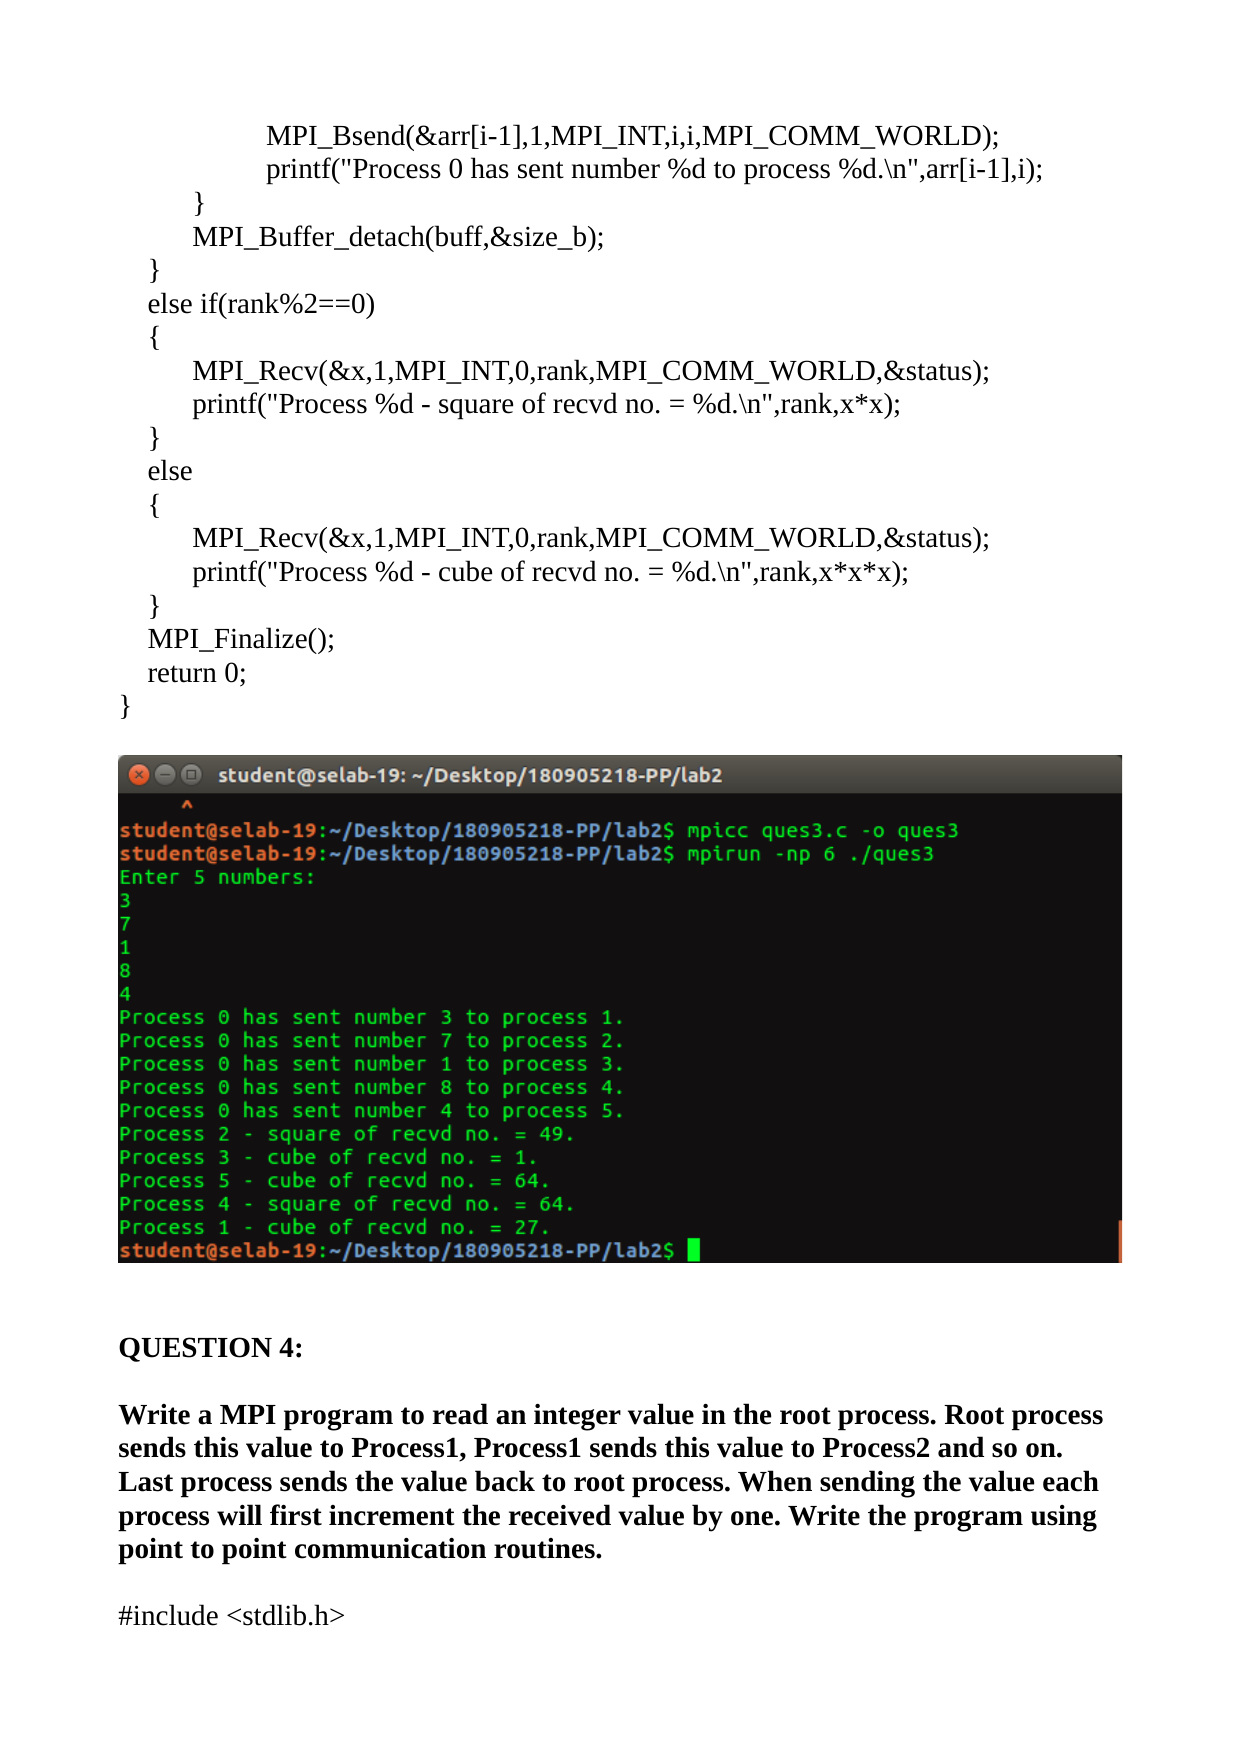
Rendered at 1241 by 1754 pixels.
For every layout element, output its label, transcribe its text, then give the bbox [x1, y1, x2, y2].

text printf("Process %d - square of recvd no. = %d.\n",rank,x*x); [118, 386, 1122, 420]
text else if(rank%2==0) [118, 286, 1122, 319]
text MPI_Finalize(); [118, 621, 1122, 655]
text MPI_Buffer_detach(buff,&size_b); [118, 219, 1122, 252]
text Write a MPI program to read an integer value in the root process. Root process sends this value to Process1, Process1 sends this value to Process2 and so on. Last process sends the value back to root process. When sending the value each process will first increment the received value by one. Write the program using point to point communication routines. [118, 1397, 1122, 1565]
text } [118, 688, 1122, 722]
text printf("Process 0 has sent number %d to process %d.\n",arr[i-1],i); [118, 152, 1122, 185]
text MPI_Recv(&x,1,MPI_INT,0,rank,MPI_COMM_WORLD,&status); [118, 521, 1122, 554]
text MPI_Bsend(&arr[i-1],1,MPI_INT,i,i,MPI_COMM_WORLD); [118, 118, 1122, 152]
text printf("Process %d - cube of recvd no. = %d.\n",rank,x*x*x); [118, 554, 1122, 588]
text } [118, 588, 1122, 621]
text #include <stdlib.h> [118, 1598, 1122, 1632]
text return 0; [118, 655, 1122, 688]
text } [118, 420, 1122, 453]
text { [118, 319, 1122, 353]
text else [118, 453, 1122, 487]
picture [118, 755, 1123, 1263]
text } [118, 252, 1122, 286]
text QUESTION 4: [118, 1330, 1122, 1363]
text { [118, 487, 1122, 521]
text } [118, 185, 1122, 219]
text MPI_Recv(&x,1,MPI_INT,0,rank,MPI_COMM_WORLD,&status); [118, 353, 1122, 386]
